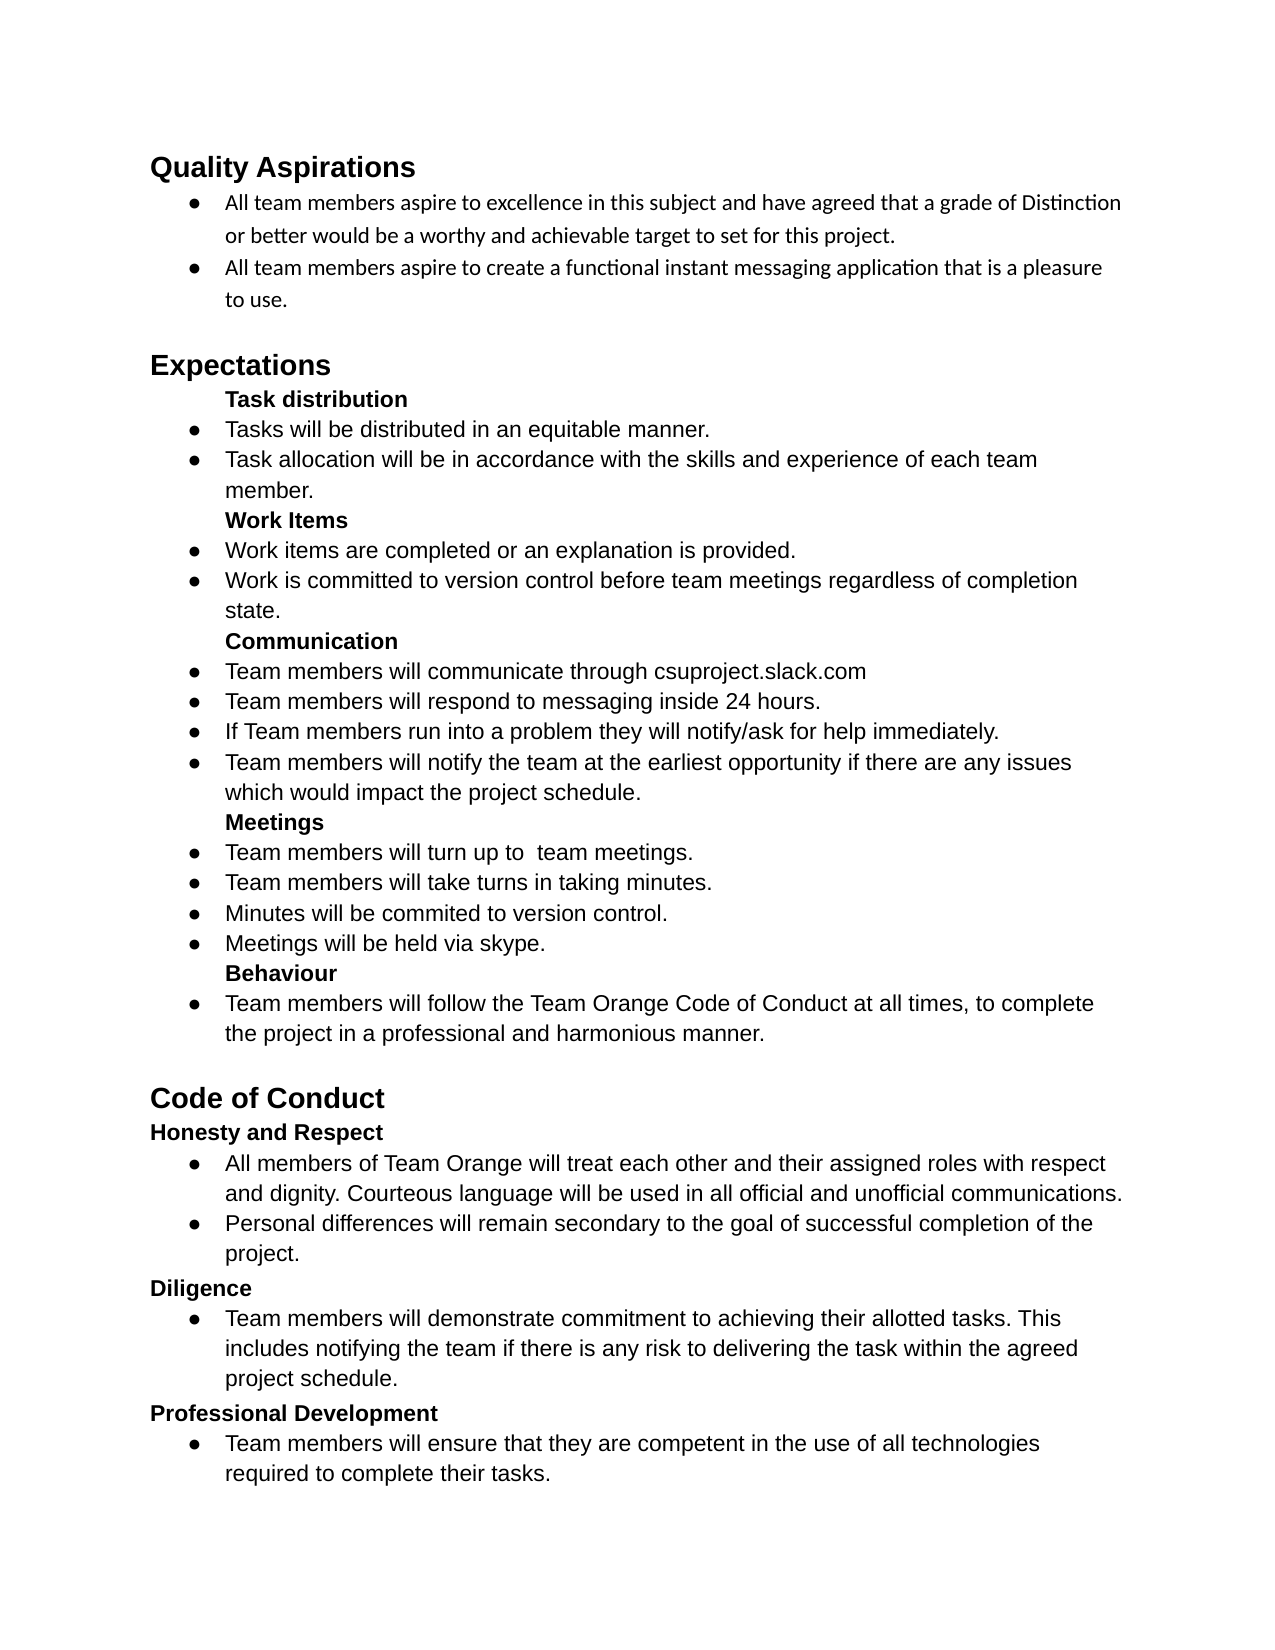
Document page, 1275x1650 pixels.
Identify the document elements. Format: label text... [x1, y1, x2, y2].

list Meetings will be held via skype. [187, 930, 1125, 956]
list Team members will ensure that they are competent in the use of all technologies required to complete their tasks. [187, 1430, 1125, 1486]
list Team members will communicate through csuproject.slack.com [187, 658, 1125, 684]
list Tasks will be distributed in an equitable manner. [187, 416, 1125, 443]
list Task allocation will be in accordance with the skills and experience of each team member. [187, 446, 1125, 503]
text Professional Development [150, 1399, 1125, 1426]
list Minutes will be commited to version control. [187, 899, 1125, 926]
list Team members will take turns in taking minutes. [187, 869, 1125, 896]
list All team members aspire to excellence in this subject and have agreed that a grade of Distinction or better would be a worthy and achievable target to set for this project. [187, 188, 1125, 249]
text Work Items [150, 507, 1125, 533]
text Communication [150, 628, 1125, 654]
text Diligence [150, 1274, 1125, 1301]
list Work items are completed or an explanation is provided. [187, 537, 1125, 563]
text Task distribution [150, 386, 1125, 412]
list All members of Team Orange will treat each other and their assigned roles with respect and dignity. Courteous language will be used in all official and unofficial communications. [187, 1149, 1125, 1206]
list Team members will notify the team at the earliest opportunity if there are any issues which would impact the project schedule. [187, 748, 1125, 805]
text Honesty and Respect [150, 1119, 1125, 1146]
list Team members will follow the Team Orange Code of Conduct at all times, to complete the project in a professional and harmonious manner. [187, 990, 1125, 1047]
text Meetings [150, 809, 1125, 835]
list Team members will respond to messaging inside 24 hours. [187, 688, 1125, 714]
list Team members will turn up to team meetings. [187, 839, 1125, 866]
text Code of Conduct [150, 1081, 1125, 1114]
text Expectations [150, 347, 1125, 381]
list All team members aspire to create a functional instant messaging application that is a pleasure to use. [187, 253, 1125, 313]
text Behaviour [150, 960, 1125, 986]
list Team members will demonstrate commitment to achieving their allotted tasks. This includes notifying the team if there is any risk to delivering the task within the agreed project schedule. [187, 1305, 1125, 1392]
list If Team members run into a problem they will notify/ask for help immediately. [187, 718, 1125, 745]
text Quality Aspirations [150, 150, 1125, 183]
list Work is committed to version control before team meetings regardless of completion state. [187, 567, 1125, 624]
list Personal differences will remain secondary to the goal of successful completion of the project. [187, 1210, 1125, 1267]
